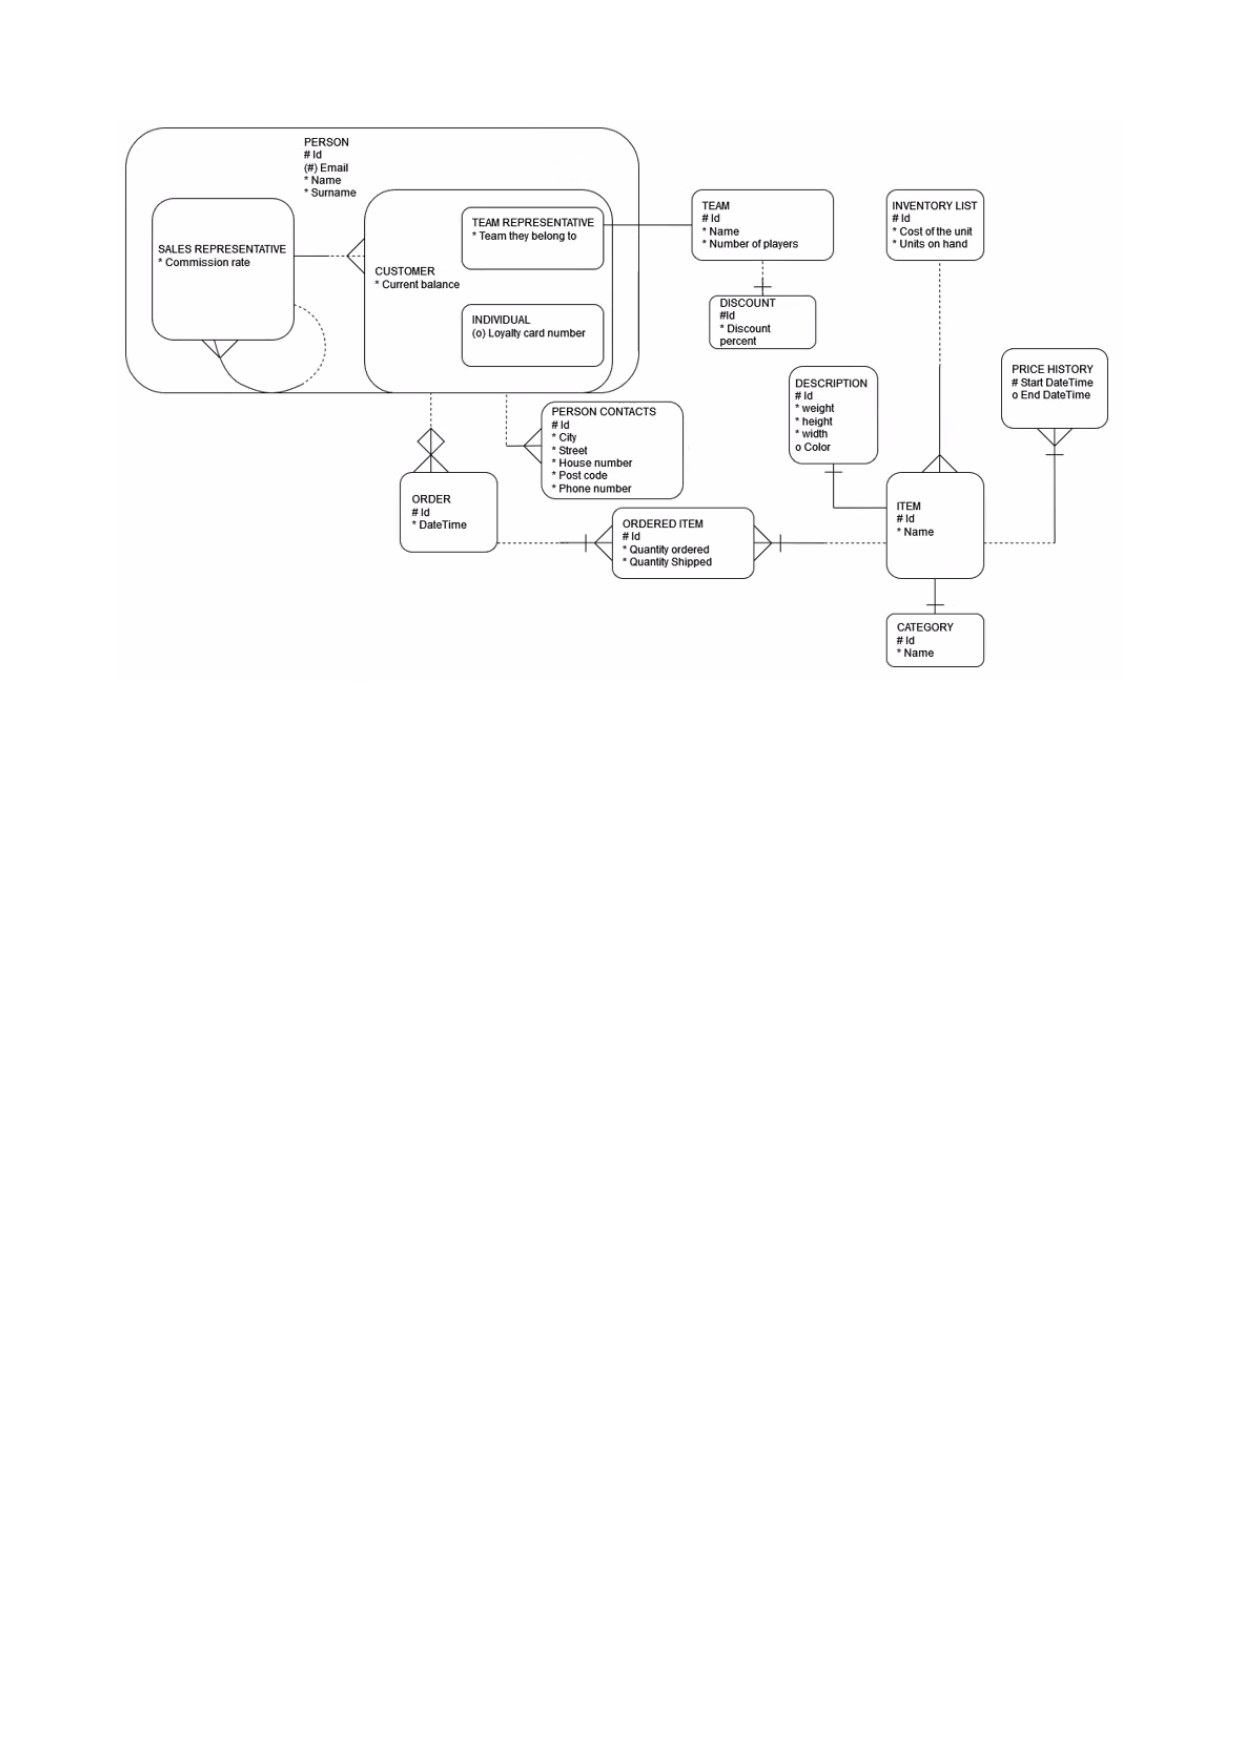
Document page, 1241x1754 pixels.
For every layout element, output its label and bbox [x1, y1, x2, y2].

picture [118, 118, 1123, 682]
